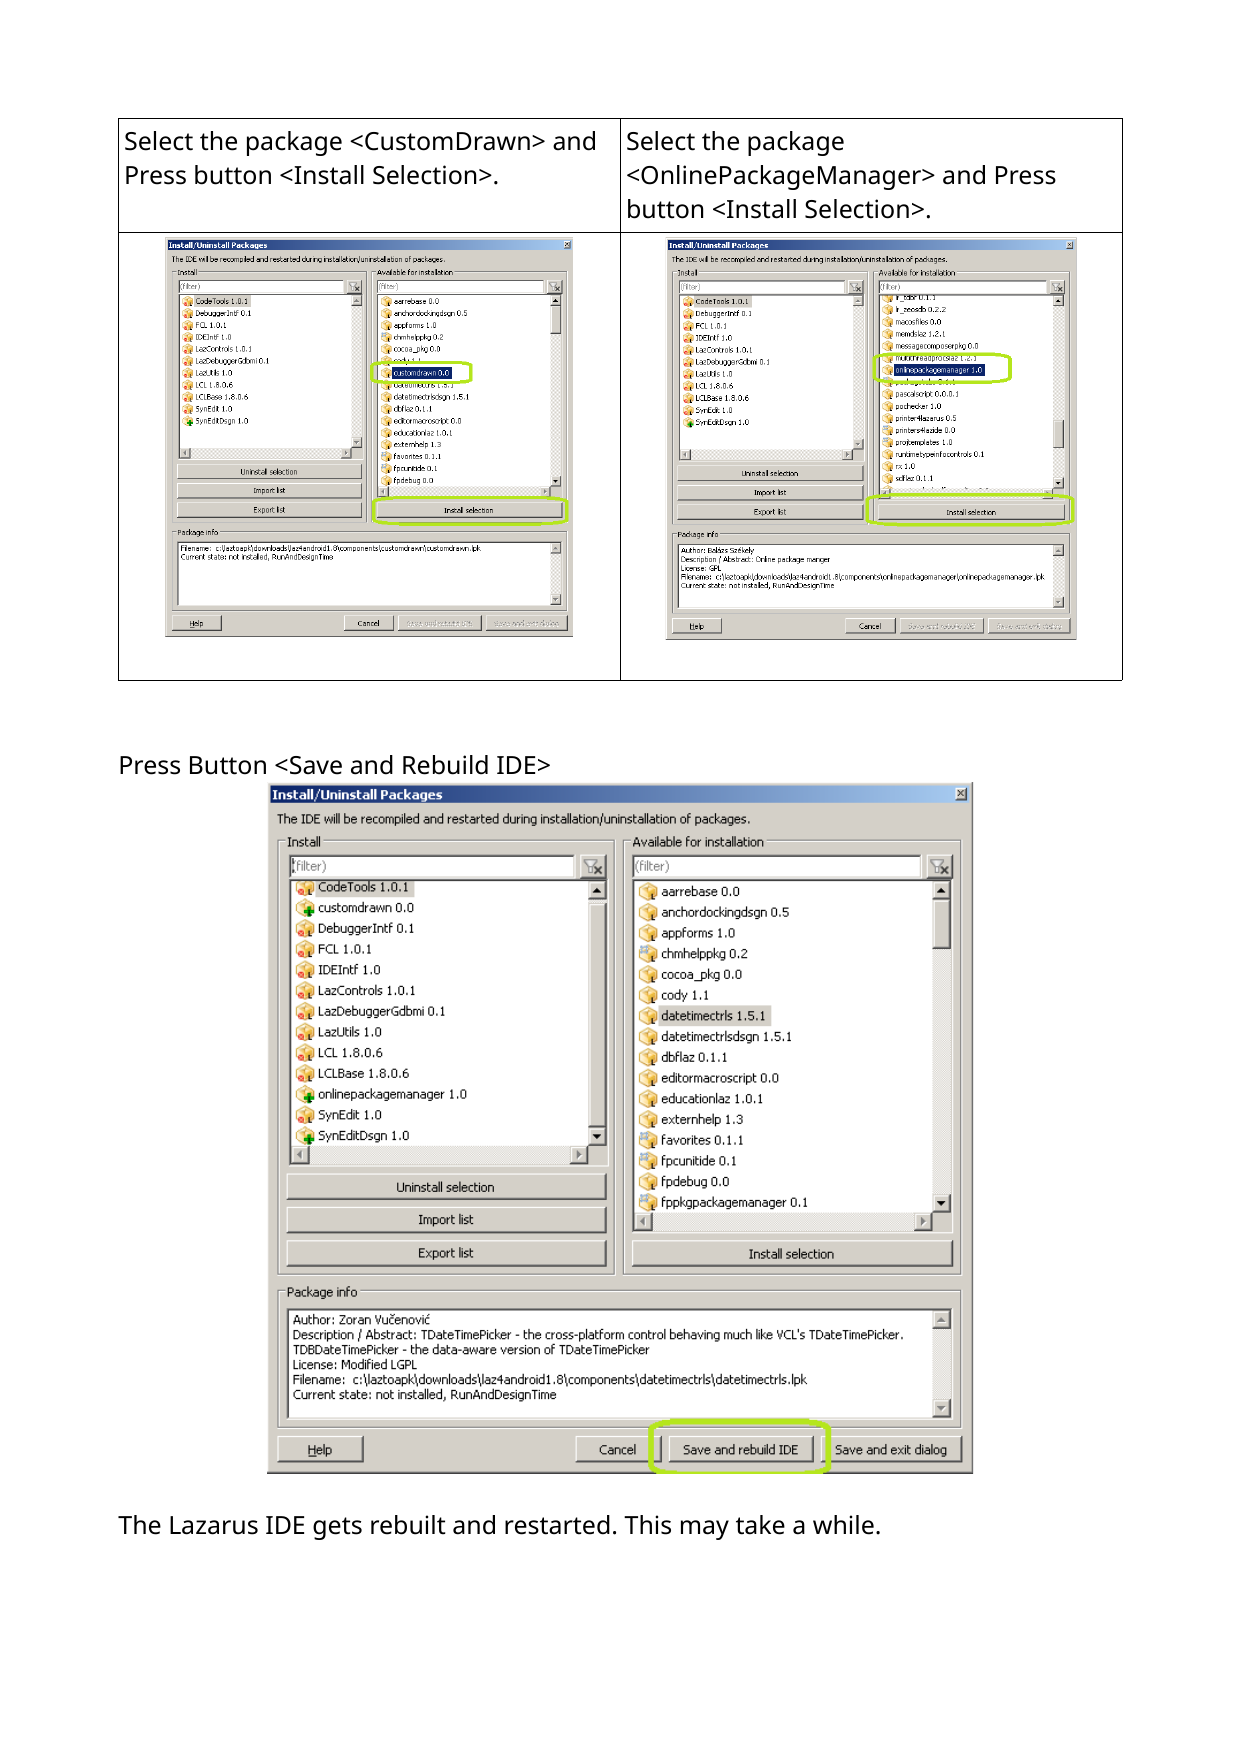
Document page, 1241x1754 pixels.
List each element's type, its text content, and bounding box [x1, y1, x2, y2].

picture [665, 237, 1077, 640]
picture [165, 237, 573, 637]
table_cell [621, 233, 1122, 680]
text The Lazarus IDE gets rebuilt and restarted. This may take a while. [118, 1507, 1122, 1541]
table_header Select the package <CustomDrawn> and Press button <Install Selection>. [119, 119, 620, 232]
picture [267, 782, 974, 1474]
text Press Button <Save and Rebuild IDE> [118, 748, 1122, 782]
table_cell [119, 233, 620, 680]
table_header Select the package <OnlinePackageManager> and Press button <Install Selection>. [621, 119, 1122, 232]
